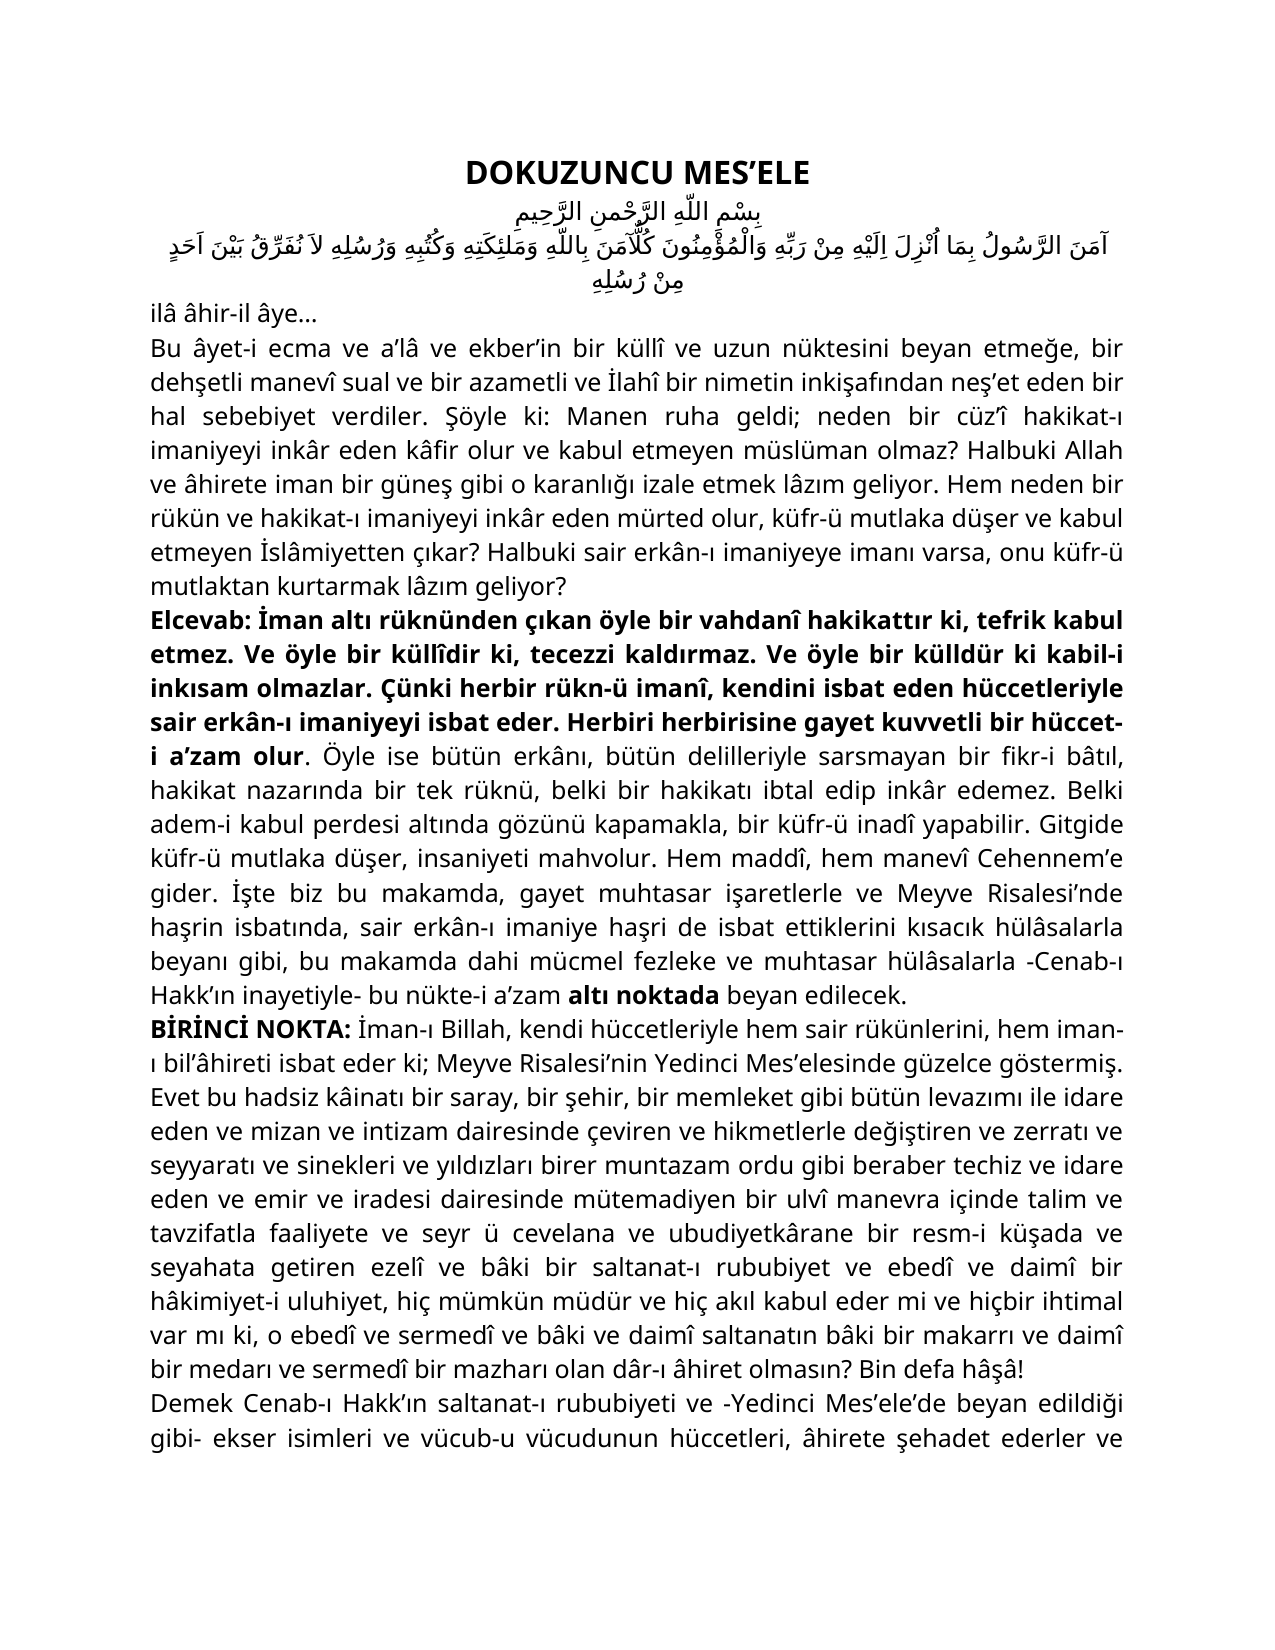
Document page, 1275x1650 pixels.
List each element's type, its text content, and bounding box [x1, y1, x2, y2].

text Elcevab: İman altı rüknünden çıkan öyle bir vahdanî hakikattır ki, tefrik kabul etmez. Ve öyle bir küllîdir ki, tecezzi kaldırmaz. Ve öyle bir külldür ki kabil-i inkısam olmazlar. Çünki herbir rükn-ü imanî, kendini isbat eden hüccetleriyle sair erkân-ı imaniyeyi isbat eder. Herbiri herbirisine gayet kuvvetli bir hüccet-i a’zam olur. Öyle ise bütün erkânı, bütün delilleriyle sarsmayan bir fikr-i bâtıl, hakikat nazarında bir tek rüknü, belki bir hakikatı ibtal edip inkâr edemez. Belki adem-i kabul perdesi altında gözünü kapamakla, bir küfr-ü inadî yapabilir. Gitgide küfr-ü mutlaka düşer, insaniyeti mahvolur. Hem maddî, hem manevî Cehennem’e gider. İşte biz bu makamda, gayet muhtasar işaretlerle ve Meyve Risalesi’nde haşrin isbatında, sair erkân-ı imaniye haşri de isbat ettiklerini kısacık hülâsalarla beyanı gibi, bu makamda dahi mücmel fezleke ve muhtasar hülâsalarla -Cenab-ı Hakk’ın inayetiyle- bu nükte-i a’zam altı noktada beyan edilecek. [150, 603, 1125, 1011]
text Bu âyet-i ecma ve a’lâ ve ekber’in bir küllî ve uzun nüktesini beyan etmeğe, bir dehşetli manevî sual ve bir azametli ve İlahî bir nimetin inkişafından neş’et eden bir hal sebebiyet verdiler. Şöyle ki: Manen ruha geldi; neden bir cüz’î hakikat-ı imaniyeyi inkâr eden kâfir olur ve kabul etmeyen müslüman olmaz? Halbuki Allah ve âhirete iman bir güneş gibi o karanlığı izale etmek lâzım geliyor. Hem neden bir rükün ve hakikat-ı imaniyeyi inkâr eden mürted olur, küfr-ü mutlaka düşer ve kabul etmeyen İslâmiyetten çıkar? Halbuki sair erkân-ı imaniyeye imanı varsa, onu küfr-ü mutlaktan kurtarmak lâzım geliyor? [150, 330, 1125, 603]
text ilâ âhir-il âye… [150, 296, 1125, 330]
subtitle DOKUZUNCU MES’ELE [150, 150, 1125, 194]
text Demek Cenab-ı Hakk’ın saltanat-ı rububiyeti ve -Yedinci Mes’ele’de beyan edildiği gibi- ekser isimleri ve vücub-u vücudunun hüccetleri, âhirete şehadet ederler ve [150, 1386, 1125, 1454]
text بِسْمِ اللّهِ الرَّحْمنِ الرَّحِيمِ [150, 194, 1125, 228]
text BİRİNCİ NOKTA: İman-ı Billah, kendi hüccetleriyle hem sair rükünlerini, hem iman-ı bil’âhireti isbat eder ki; Meyve Risalesi’nin Yedinci Mes’elesinde güzelce göstermiş. Evet bu hadsiz kâinatı bir saray, bir şehir, bir memleket gibi bütün levazımı ile idare eden ve mizan ve intizam dairesinde çeviren ve hikmetlerle değiştiren ve zerratı ve seyyaratı ve sinekleri ve yıldızları birer muntazam ordu gibi beraber techiz ve idare eden ve emir ve iradesi dairesinde mütemadiyen bir ulvî manevra içinde talim ve tavzifatla faaliyete ve seyr ü cevelana ve ubudiyetkârane bir resm-i küşada ve seyahata getiren ezelî ve bâki bir saltanat-ı rububiyet ve ebedî ve daimî bir hâkimiyet-i uluhiyet, hiç mümkün müdür ve hiç akıl kabul eder mi ve hiçbir ihtimal var mı ki, o ebedî ve sermedî ve bâki ve daimî saltanatın bâki bir makarrı ve daimî bir medarı ve sermedî bir mazharı olan dâr-ı âhiret olmasın? Bin defa hâşâ! [150, 1011, 1125, 1386]
text آمَنَ الرَّسُولُ بِمَا اُنْزِلَ اِلَيْهِ مِنْ رَبِّهِ وَالْمُؤْمِنُونَ كُلٌّآمَنَ بِاللّهِ وَمَلئِكَتِهِ وَكُتُبِهِ وَرُسُلِهِ لاَ نُفَرِّقُ بَيْنَ اَحَدٍ مِنْ رُسُلِهِ [150, 228, 1125, 296]
